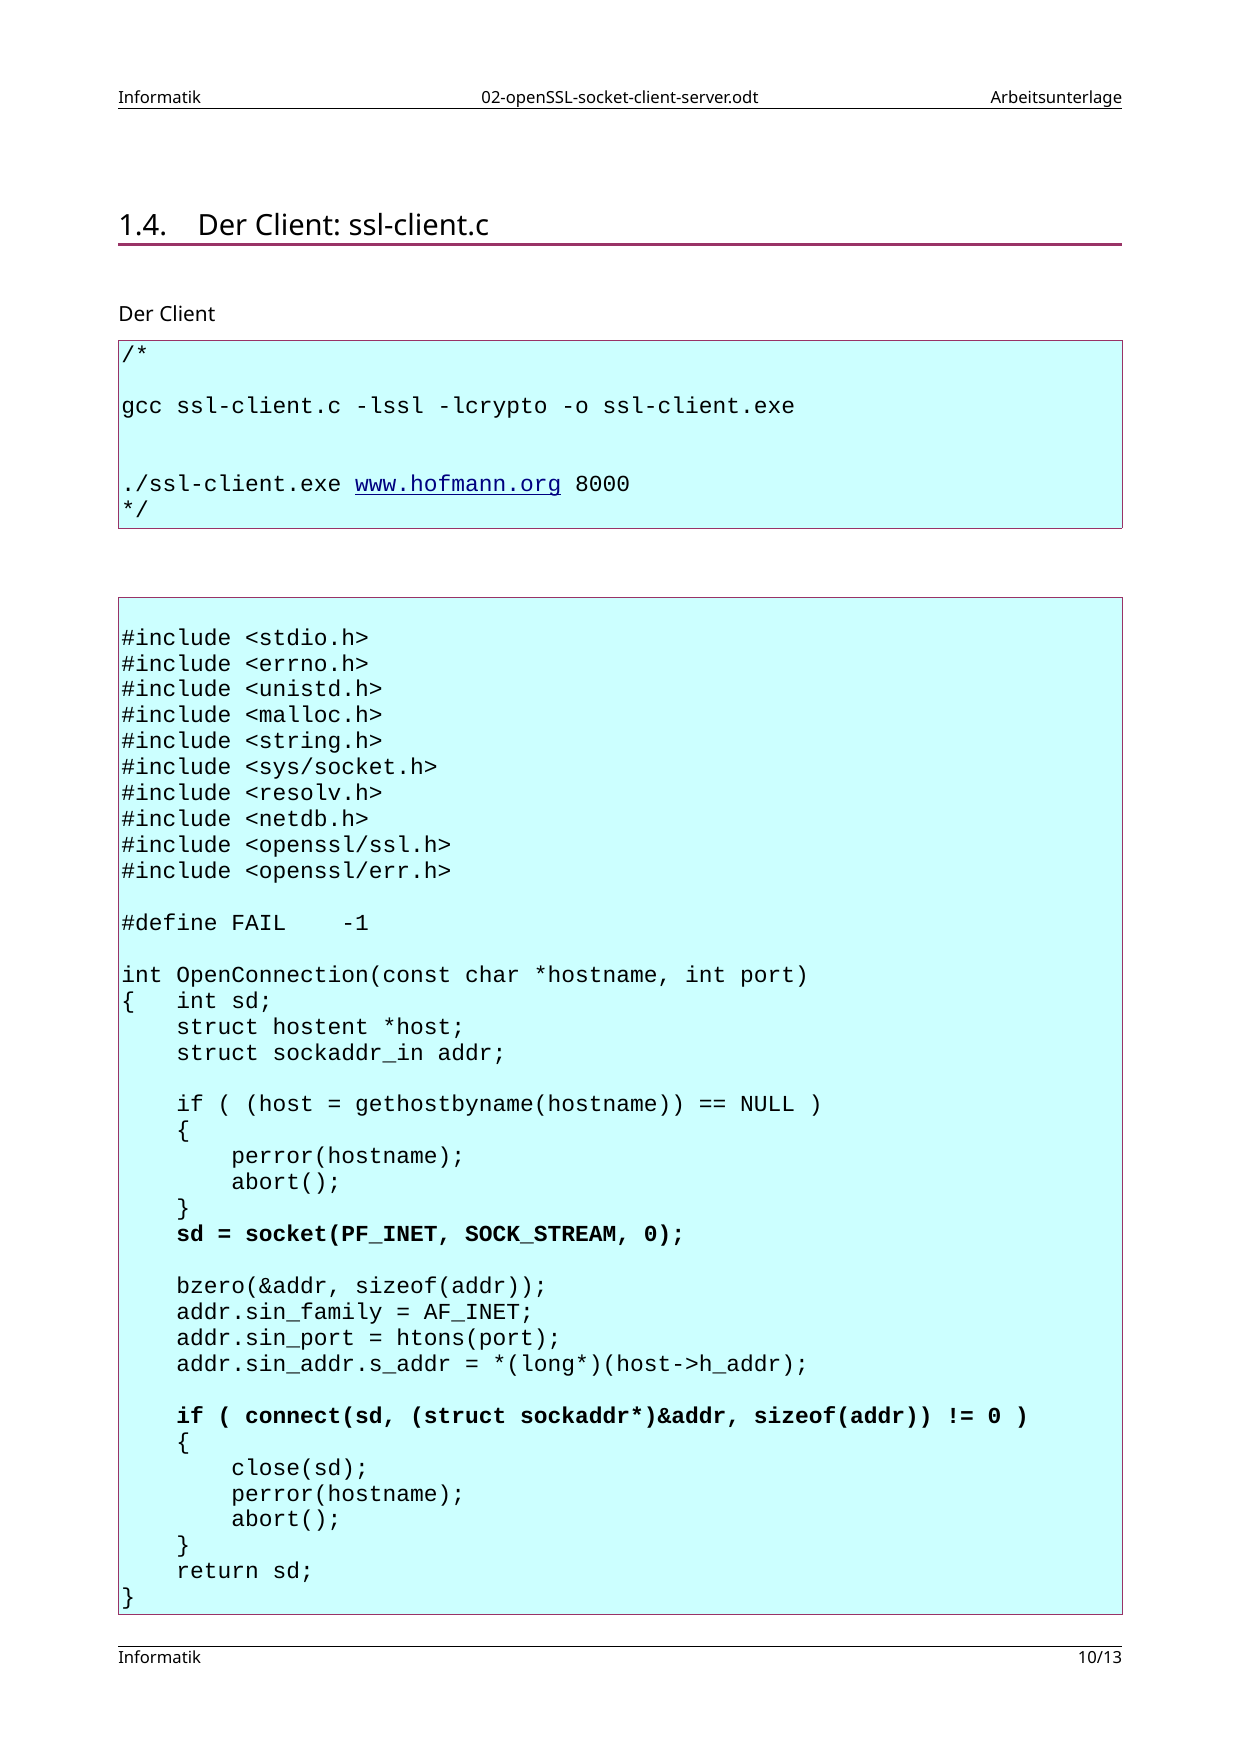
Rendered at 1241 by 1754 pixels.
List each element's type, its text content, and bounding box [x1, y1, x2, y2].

text #include <openssl/err.h> [119, 856, 1122, 882]
text addr.sin_port = htons(port); [119, 1323, 1122, 1349]
text sd = socket(PF_INET, SOCK_STREAM, 0); [119, 1219, 1122, 1245]
text #include <stdio.h> [119, 623, 1122, 649]
text { [119, 1427, 1122, 1453]
text abort(); [119, 1168, 1122, 1193]
text #include <string.h> [119, 727, 1122, 753]
text #include <errno.h> [119, 649, 1122, 675]
text perror(hostname); [119, 1142, 1122, 1168]
subtitle Der Client: ssl-client.c [118, 204, 1122, 243]
text { int sd; [119, 986, 1122, 1012]
text #include <malloc.h> [119, 701, 1122, 727]
text #include <sys/socket.h> [119, 753, 1122, 778]
text return sd; [119, 1557, 1122, 1583]
text abort(); [119, 1505, 1122, 1531]
text int OpenConnection(const char *hostname, int port) [119, 960, 1122, 986]
text perror(hostname); [119, 1479, 1122, 1505]
text /* gcc ssl-client.c -lssl -lcrypto -o ssl-client.exe [119, 341, 1122, 418]
text close(sd); [119, 1453, 1122, 1479]
text { [119, 1116, 1122, 1142]
text struct sockaddr_in addr; [119, 1038, 1122, 1064]
text struct hostent *host; [119, 1012, 1122, 1038]
text #include <openssl/ssl.h> [119, 830, 1122, 856]
text } [119, 1531, 1122, 1557]
text addr.sin_addr.s_addr = *(long*)(host->h_addr); [119, 1349, 1122, 1375]
text #include <netdb.h> [119, 804, 1122, 830]
text #include <resolv.h> [119, 778, 1122, 804]
text Der Client [118, 299, 1122, 327]
text bzero(&addr, sizeof(addr)); [119, 1271, 1122, 1297]
text if ( (host = gethostbyname(hostname)) == NULL ) [119, 1090, 1122, 1116]
text #include <unistd.h> [119, 675, 1122, 701]
text } [119, 1583, 1122, 1614]
text #define FAIL -1 [119, 908, 1122, 934]
text } [119, 1193, 1122, 1219]
text addr.sin_family = AF_INET; [119, 1297, 1122, 1323]
text if ( connect(sd, (struct sockaddr*)&addr, sizeof(addr)) != 0 ) [119, 1401, 1122, 1427]
text ./ssl-client.exe www.hofmann.org 8000 */ [119, 418, 1122, 528]
